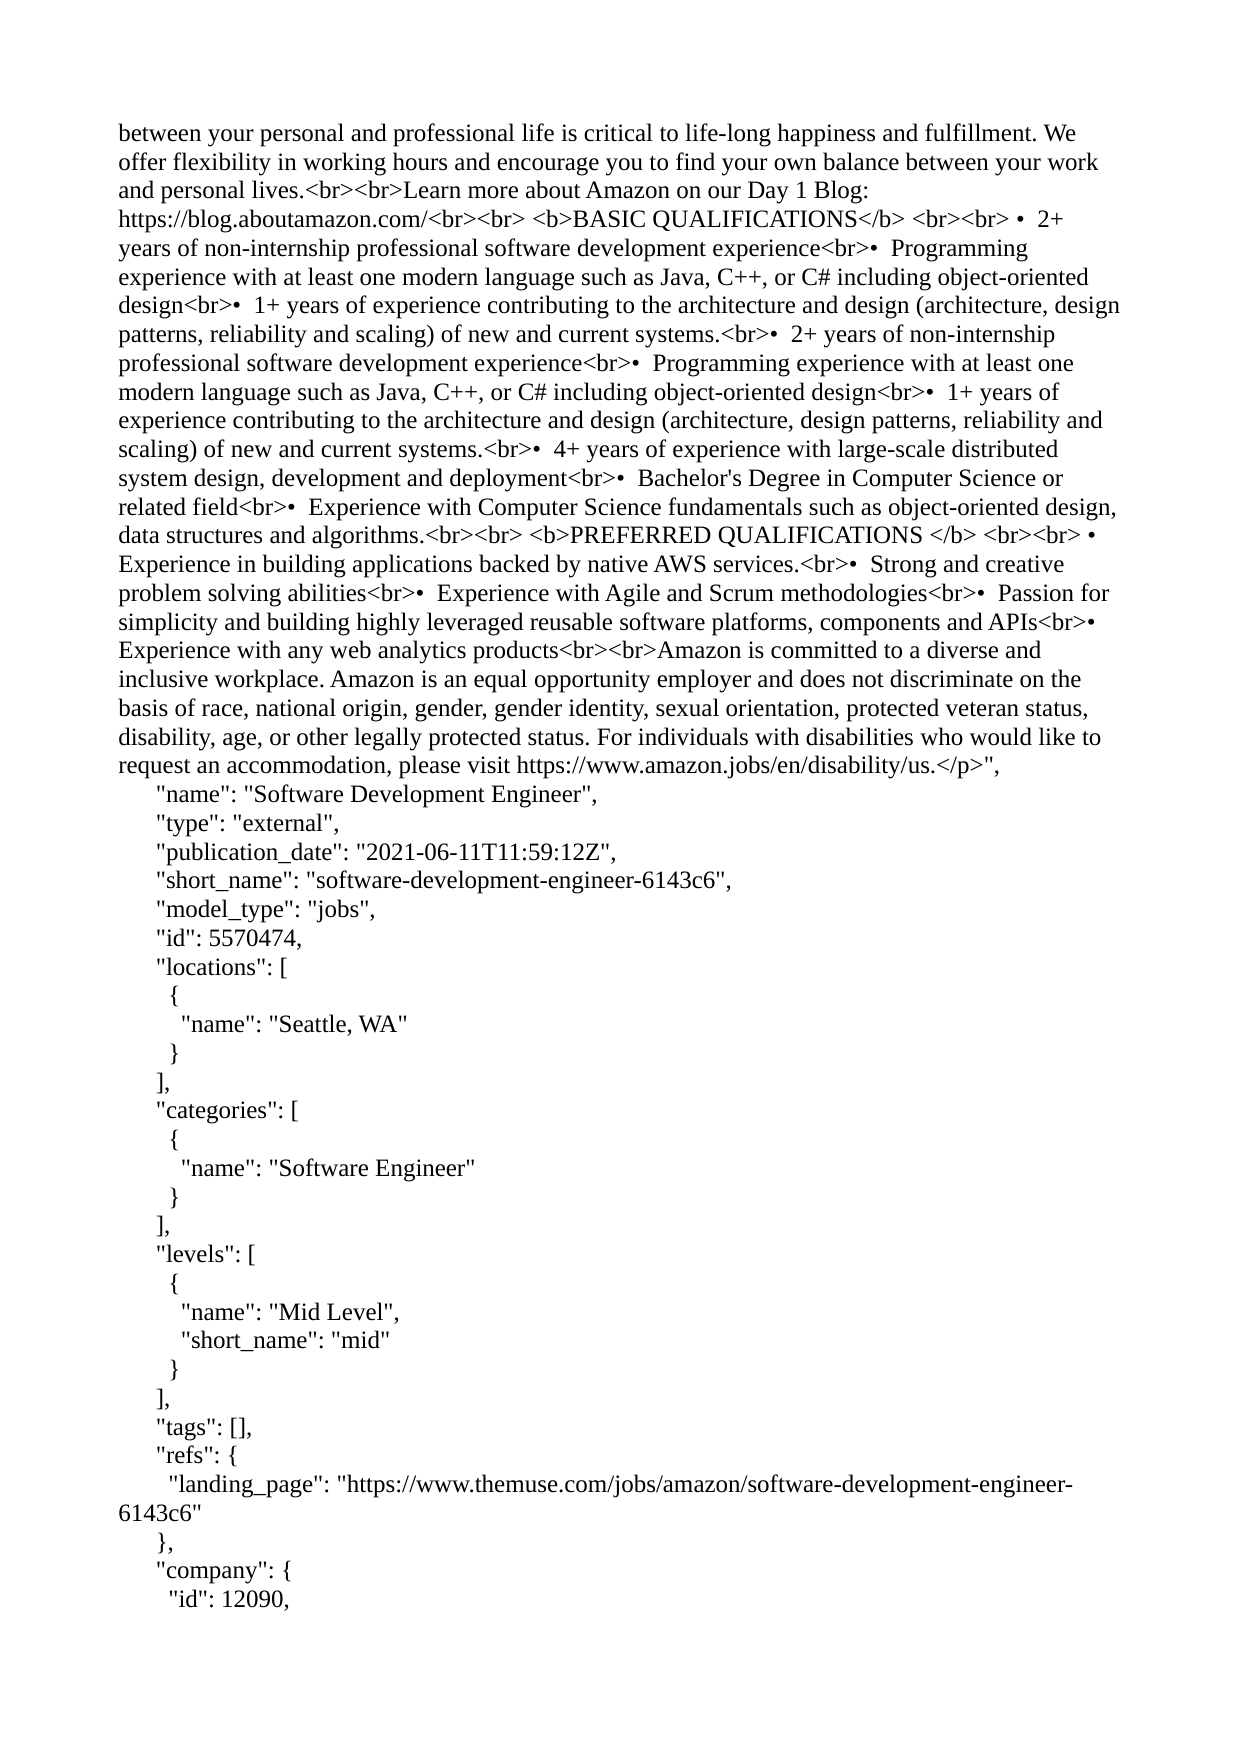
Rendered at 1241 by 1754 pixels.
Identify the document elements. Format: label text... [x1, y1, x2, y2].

text "name": "Mid Level", [118, 1297, 1122, 1326]
text } [118, 1038, 1122, 1067]
text between your personal and professional life is critical to life-long happiness and fulfillment. We offer flexibility in working hours and encourage you to find your own balance between your work and personal lives.<br><br>Learn more about Amazon on our Day 1 Blog: https://blog.aboutamazon.com/<br><br> <b>BASIC QUALIFICATIONS</b> <br><br> • 2+ years of non-internship professional software development experience<br>• Programming experience with at least one modern language such as Java, C++, or C# including object-oriented design<br>• 1+ years of experience contributing to the architecture and design (architecture, design patterns, reliability and scaling) of new and current systems.<br>• 2+ years of non-internship professional software development experience<br>• Programming experience with at least one modern language such as Java, C++, or C# including object-oriented design<br>• 1+ years of experience contributing to the architecture and design (architecture, design patterns, reliability and scaling) of new and current systems.<br>• 4+ years of experience with large-scale distributed system design, development and deployment<br>• Bachelor's Degree in Computer Science or related field<br>• Experience with Computer Science fundamentals such as object-oriented design, data structures and algorithms.<br><br> <b>PREFERRED QUALIFICATIONS </b> <br><br> • Experience in building applications backed by native AWS services.<br>• Strong and creative problem solving abilities<br>• Experience with Agile and Scrum methodologies<br>• Passion for simplicity and building highly leveraged reusable software platforms, components and APIs<br>• Experience with any web analytics products<br><br>Amazon is committed to a diverse and inclusive workplace. Amazon is an equal opportunity employer and does not discriminate on the basis of race, national origin, gender, gender identity, sexual orientation, protected veteran status, disability, age, or other legally protected status. For individuals with disabilities who would like to request an accommodation, please visit https://www.amazon.jobs/en/disability/us.</p>", [118, 118, 1122, 779]
text { [118, 1124, 1122, 1153]
text "tags": [], [118, 1412, 1122, 1441]
text "publication_date": "2021-06-11T11:59:12Z", [118, 837, 1122, 866]
text ], [118, 1211, 1122, 1239]
text ], [118, 1067, 1122, 1096]
text } [118, 1354, 1122, 1383]
text "model_type": "jobs", [118, 894, 1122, 923]
text } [118, 1182, 1122, 1211]
text "short_name": "mid" [118, 1326, 1122, 1354]
text "id": 5570474, [118, 923, 1122, 952]
text }, [118, 1527, 1122, 1556]
text "name": "Software Development Engineer", [118, 779, 1122, 808]
text "company": { [118, 1556, 1122, 1584]
text "landing_page": "https://www.themuse.com/jobs/amazon/software-development-engineer-6143c6" [118, 1469, 1122, 1527]
text "levels": [ [118, 1239, 1122, 1268]
text "name": "Software Engineer" [118, 1153, 1122, 1182]
text "categories": [ [118, 1096, 1122, 1124]
text { [118, 981, 1122, 1009]
text "name": "Seattle, WA" [118, 1009, 1122, 1038]
text { [118, 1268, 1122, 1297]
text "type": "external", [118, 808, 1122, 837]
text ], [118, 1383, 1122, 1412]
text "short_name": "software-development-engineer-6143c6", [118, 866, 1122, 894]
text "refs": { [118, 1441, 1122, 1469]
text "locations": [ [118, 952, 1122, 981]
text "id": 12090, [118, 1584, 1122, 1613]
